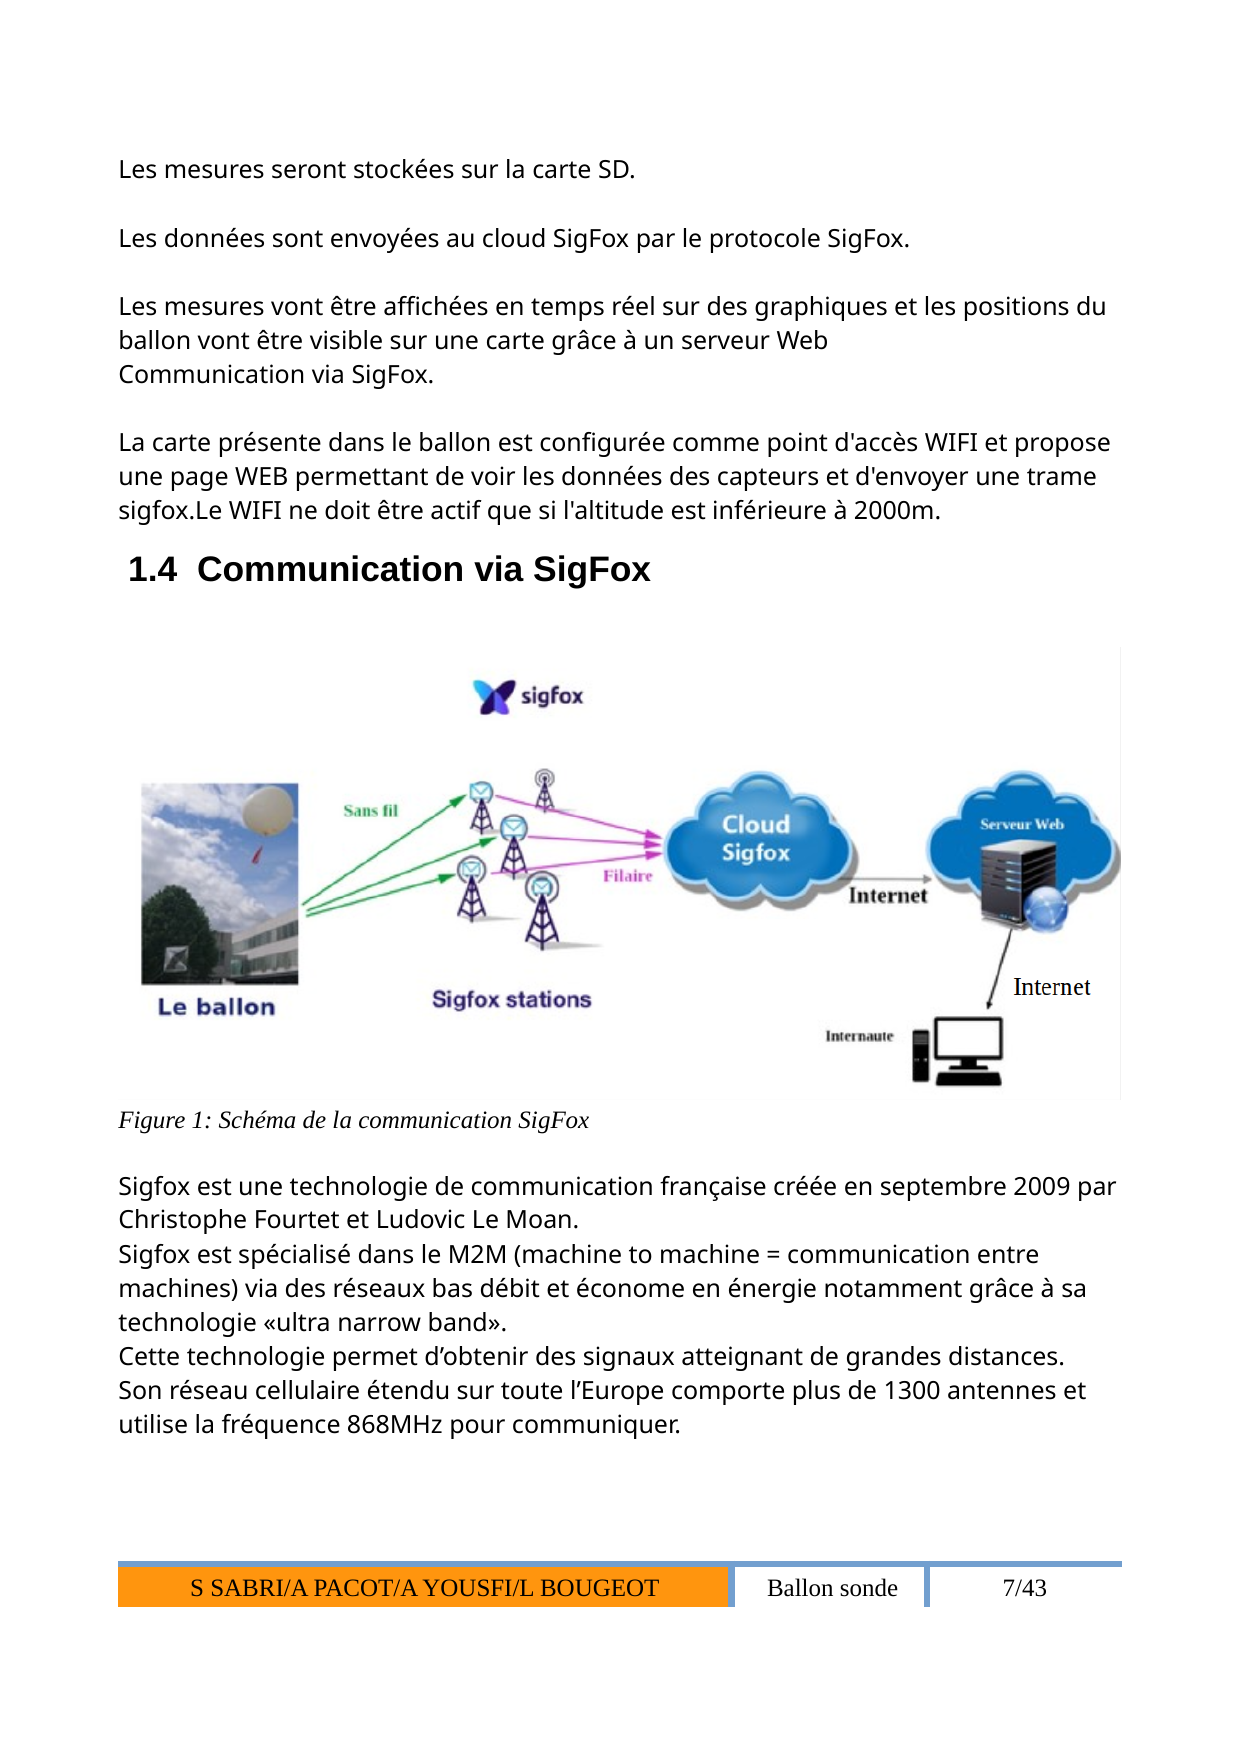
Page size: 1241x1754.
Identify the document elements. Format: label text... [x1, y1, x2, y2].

text Cette technologie permet d’obtenir des signaux atteignant de grandes distances. [118, 1338, 1122, 1372]
text Sigfox est une technologie de communication française créée en septembre 2009 par Christophe Fourtet et Ludovic Le Moan. [118, 1168, 1122, 1236]
text Sigfox est spécialisé dans le M2M (machine to machine = communication entre machines) via des réseaux bas débit et économe en énergie notamment grâce à sa technologie «ultra narrow band». [118, 1236, 1122, 1338]
text Les données sont envoyées au cloud SigFox par le protocole SigFox. [118, 220, 1122, 254]
text Les mesures vont être affichées en temps réel sur des graphiques et les positions du ballon vont être visible sur une carte grâce à un serveur Web [118, 288, 1122, 357]
subtitle Communication via SigFox [118, 548, 1122, 588]
text Les mesures seront stockées sur la carte SD. [118, 152, 1122, 186]
text Son réseau cellulaire étendu sur toute l’Europe comporte plus de 1300 antennes et utilise la fréquence 868MHz pour communiquer. [118, 1372, 1122, 1441]
picture [118, 647, 1123, 1100]
text Figure 1: Schéma de la communication SigFox [118, 1100, 1122, 1134]
text Communication via SigFox. [118, 357, 1122, 391]
text La carte présente dans le ballon est configurée comme point d'accès WIFI et propose une page WEB permettant de voir les données des capteurs et d'envoyer une trame sigfox.Le WIFI ne doit être actif que si l'altitude est inférieure à 2000m. [118, 425, 1122, 527]
